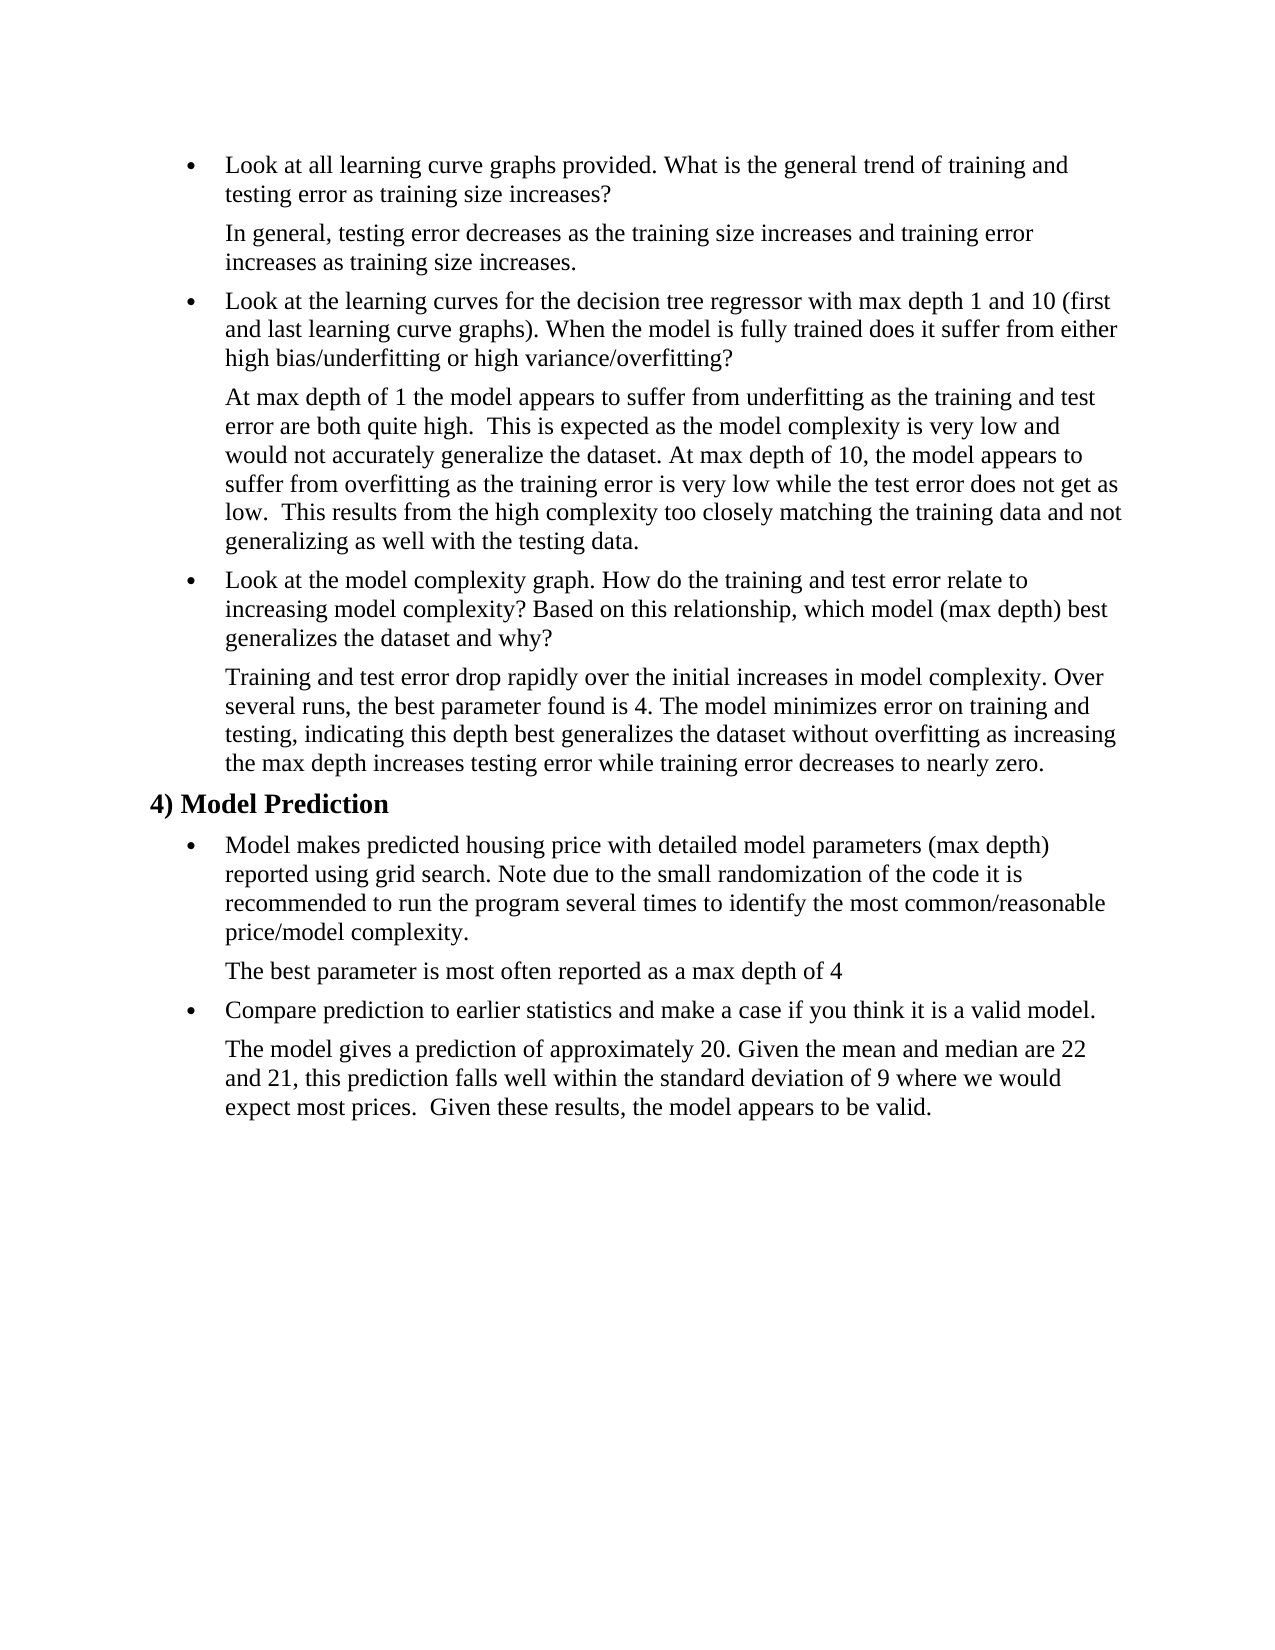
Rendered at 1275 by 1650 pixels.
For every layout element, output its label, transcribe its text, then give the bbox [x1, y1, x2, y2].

text Training and test error drop rapidly over the initial increases in model complexity. Over several runs, the best parameter found is 4. The model minimizes error on training and testing, indicating this depth best generalizes the dataset without overfitting as increasing the max depth increases testing error while training error decreases to nearly zero. [225, 662, 1125, 777]
subtitle 4) Model Prediction [150, 787, 1125, 820]
text In general, testing error decreases as the training size increases and training error increases as training size increases. [225, 218, 1125, 275]
list Look at all learning curve graphs provided. What is the general trend of training and testing error as training size increases? [187, 150, 1125, 207]
list Look at the learning curves for the decision tree regressor with max depth 1 and 10 (first and last learning curve graphs). When the model is fully trained does it suffer from either high bias/underfitting or high variance/overfitting? [187, 286, 1125, 372]
text At max depth of 1 the model appears to suffer from underfitting as the training and test error are both quite high. This is expected as the model complexity is very low and would not accurately generalize the dataset. At max depth of 10, the model appears to suffer from overfitting as the training error is very low while the test error does not get as low. This results from the high complexity too closely matching the training data and not generalizing as well with the testing data. [225, 382, 1125, 555]
list The best parameter is most often reported as a max depth of 4 [187, 956, 1125, 984]
list Compare prediction to earlier statistics and make a case if you think it is a valid model. [187, 995, 1125, 1024]
text The model gives a prediction of approximately 20. Given the mean and median are 22 and 21, this prediction falls well within the standard deviation of 9 where we would expect most prices. Given these results, the model appears to be valid. [225, 1034, 1125, 1120]
list Model makes predicted housing price with detailed model parameters (max depth) reported using grid search. Note due to the small randomization of the code it is recommended to run the program several times to identify the most common/reasonable price/model complexity. [187, 830, 1125, 945]
list Look at the model complexity graph. How do the training and test error relate to increasing model complexity? Based on this relationship, which model (max depth) best generalizes the dataset and why? [187, 565, 1125, 652]
